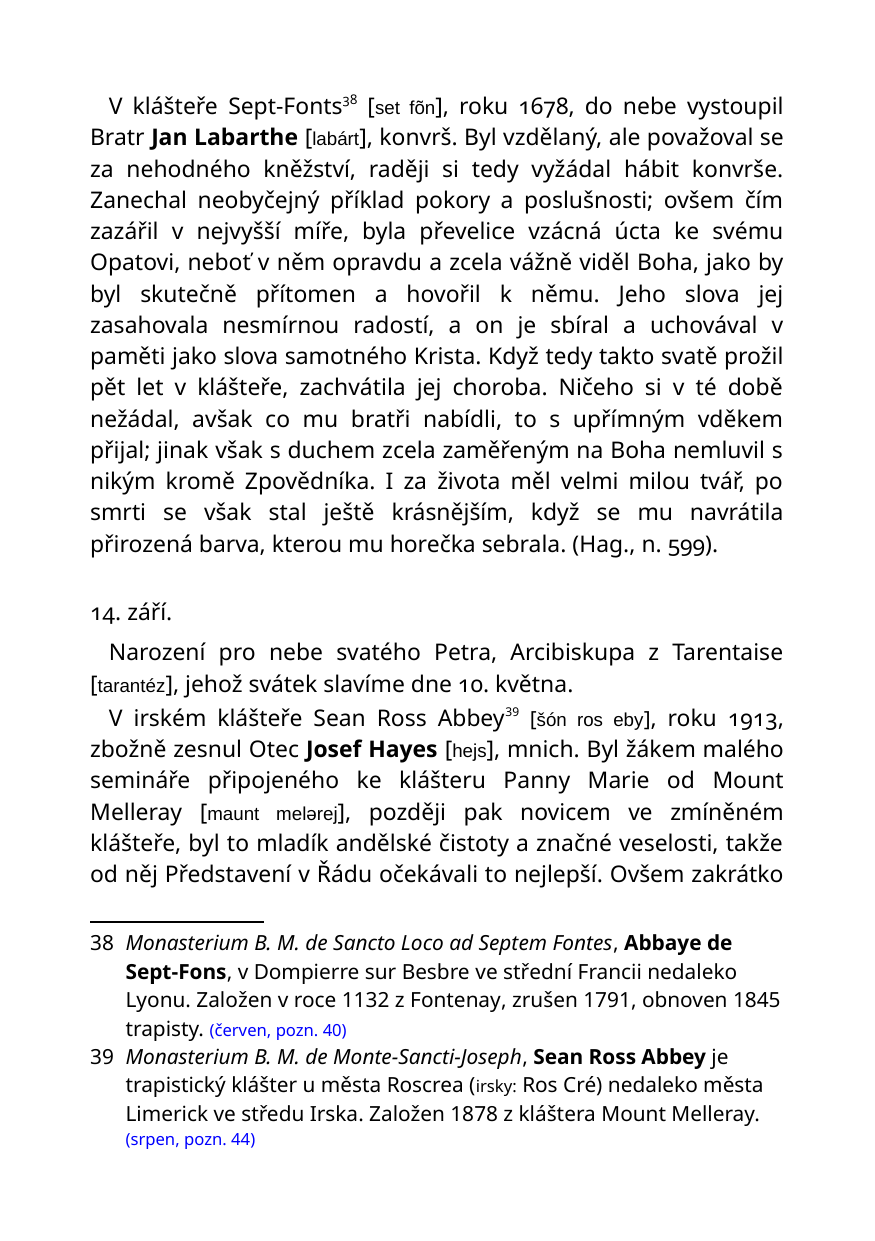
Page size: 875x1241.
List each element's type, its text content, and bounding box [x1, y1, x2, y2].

text Monasterium B. M. de Sancto Loco ad Septem Fontes, Abbaye de Sept-Fons, v Dompierre sur Besbre ve střední Francii nedaleko Lyonu. Založen v roce 1132 z Fontenay, zrušen 1791, obnoven 1845 trapisty. (červen, pozn. 40) [90, 928, 784, 1042]
text 14. září. [90, 596, 784, 627]
text V klášteře Sept-Fonts [set fõn], roku 1678, do nebe vystoupil Bratr Jan Labarthe [labárt], konvrš. Byl vzdělaný, ale považoval se za nehodného kněžství, raději si tedy vyžádal hábit konvrše. Zanechal neobyčejný příklad pokory a poslušnosti; ovšem čím zazářil v nejvyšší míře, byla převelice vzácná úcta ke svému Opatovi, neboť v něm opravdu a zcela vážně viděl Boha, jako by byl skutečně přítomen a hovořil k němu. Jeho slova jej zasahovala nesmírnou radostí, a on je sbíral a uchovával v paměti jako slova samotného Krista. Když tedy takto svatě prožil pět let v klášteře, zachvátila jej choroba. Ničeho si v té době nežádal, avšak co mu bratři nabídli, to s upřímným vděkem přijal; jinak však s duchem zcela zaměřeným na Boha nemluvil s nikým kromě Zpovědníka. I za života měl velmi milou tvář, po smrti se však stal ještě krásnějším, když se mu navrátila přirozená barva, kterou mu horečka sebrala. (Hag., n. 599). [90, 90, 784, 559]
text Monasterium B. M. de Monte-Sancti-Joseph, Sean Ross Abbey je trapistický klášter u města Roscrea (irsky: Ros Cré) nedaleko města Limerick ve středu Irska. Založen 1878 z kláštera Mount Melleray. (srpen, pozn. 44) [90, 1042, 784, 1150]
text V irském klášteře Sean Ross Abbey [šón ros eby], roku 1913, zbožně zesnul Otec Josef Hayes [hejs], mnich. Byl žákem malého semináře připojeného ke klášteru Panny Marie od Mount Melleray [maunt melərej], později pak novicem ve zmíněném klášteře, byl to mladík andělské čistoty a značné veselosti, takže od něj Představení v Řádu očekávali to nejlepší. Ovšem zakrátko [90, 702, 784, 889]
text Narození pro nebe svatého Petra, Arcibiskupa z Tarentaise [tarantéz], jehož svátek slavíme dne 10. května. [90, 636, 784, 699]
